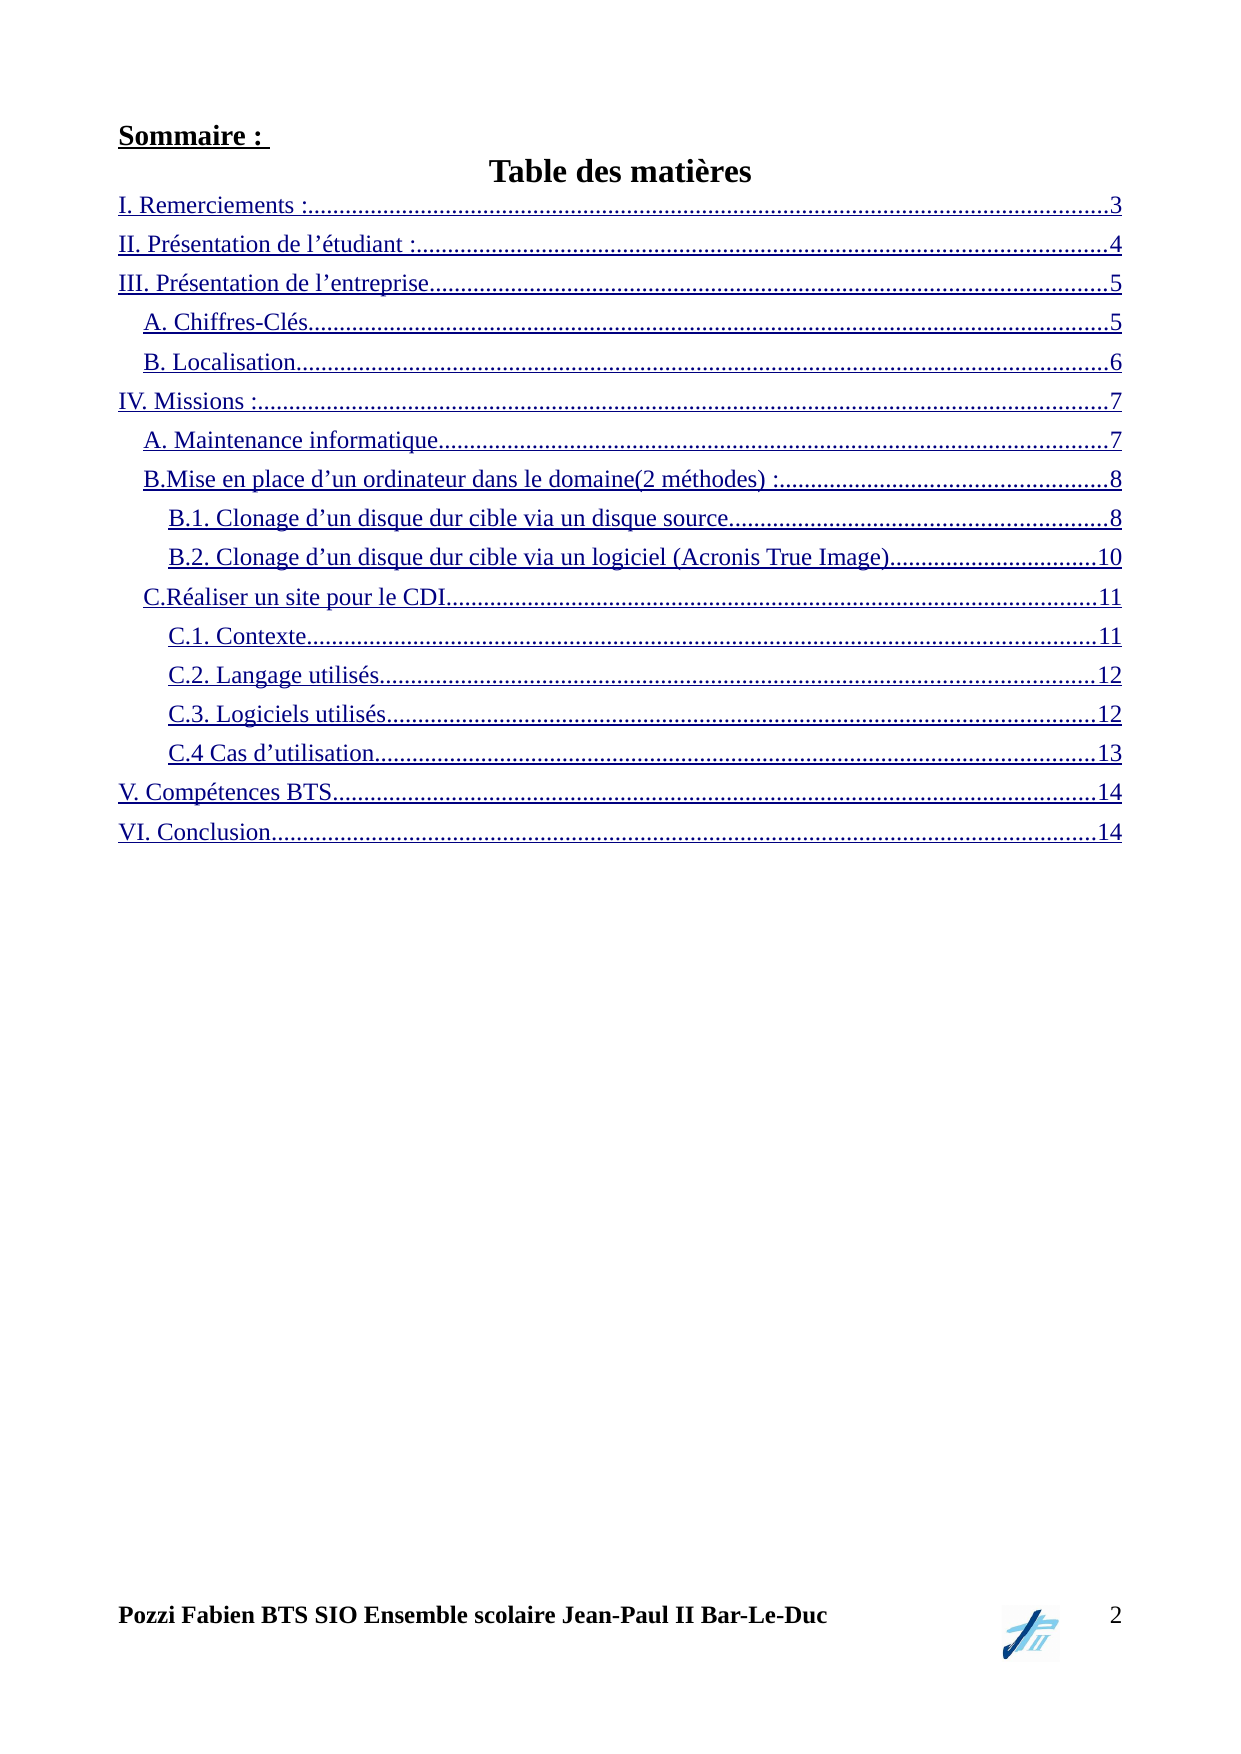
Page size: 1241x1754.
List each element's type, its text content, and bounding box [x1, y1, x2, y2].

text C.1. Contexte 11 [168, 621, 1122, 646]
text III. Présentation de l’entreprise 5 [118, 268, 1122, 293]
subtitle Table des matières [118, 152, 1122, 190]
text I. Remerciements : 3 [118, 190, 1122, 215]
text C.3. Logiciels utilisés 12 [168, 699, 1122, 724]
text Sommaire : [118, 118, 1122, 152]
text B.2. Clonage d’un disque dur cible via un logiciel (Acronis True Image) 10 [168, 542, 1122, 567]
text B. Localisation 6 [143, 347, 1122, 372]
text C.4 Cas d’utilisation 13 [168, 738, 1122, 763]
text A. Chiffres-Clés 5 [143, 307, 1122, 332]
text B.1. Clonage d’un disque dur cible via un disque source. 8 [168, 503, 1122, 528]
picture [1001, 1605, 1060, 1662]
text C.2. Langage utilisés 12 [168, 660, 1122, 685]
text A. Maintenance informatique 7 [143, 425, 1122, 450]
text IV. Missions : 7 [118, 386, 1122, 411]
text B.Mise en place d’un ordinateur dans le domaine(2 méthodes) : 8 [143, 464, 1122, 489]
text V. Compétences BTS 14 [118, 777, 1122, 802]
text C.Réaliser un site pour le CDI. 11 [143, 582, 1122, 607]
text II. Présentation de l’étudiant : 4 [118, 229, 1122, 254]
text VI. Conclusion 14 [118, 817, 1122, 842]
